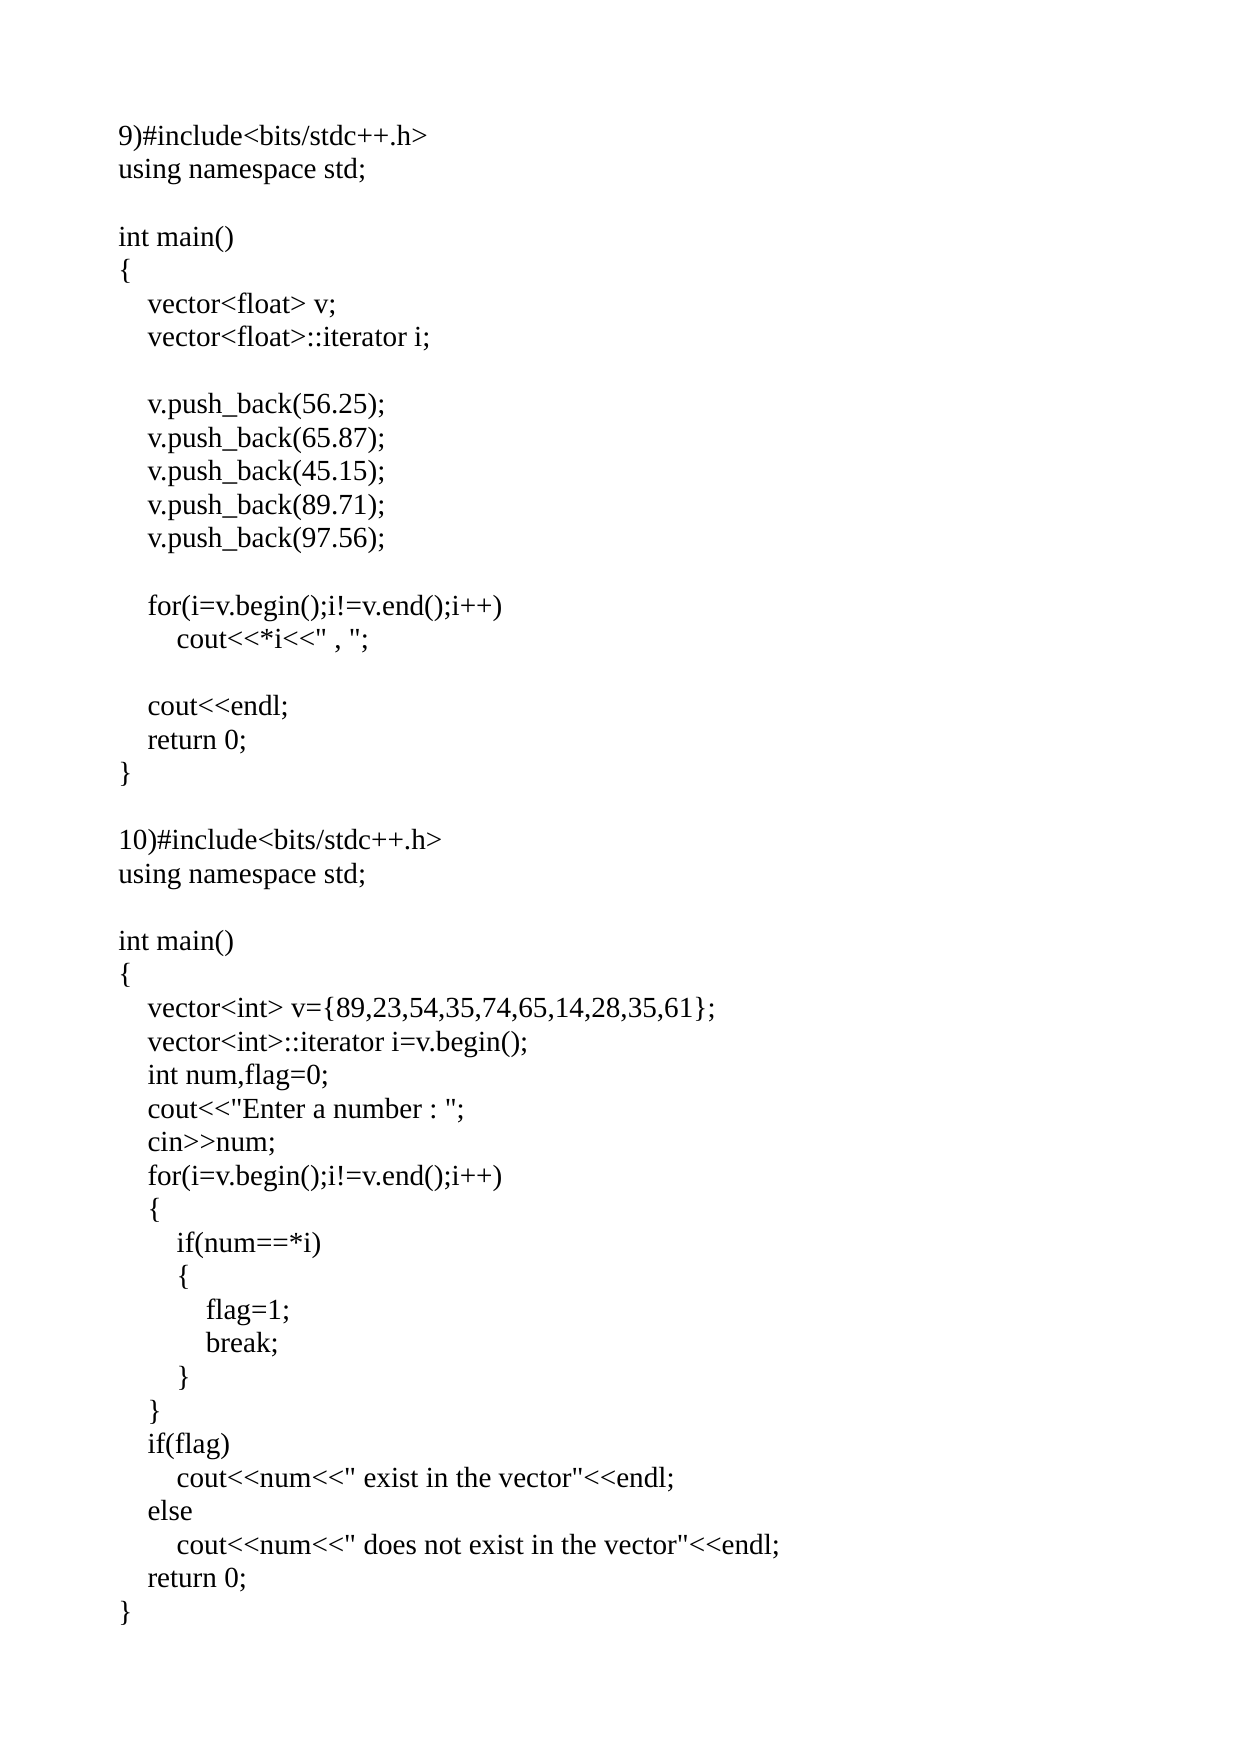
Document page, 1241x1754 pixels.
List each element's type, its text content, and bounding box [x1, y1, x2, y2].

text } [118, 1359, 1122, 1393]
text cout<<*i<<" , "; [118, 621, 1122, 655]
text if(flag) [118, 1426, 1122, 1460]
text v.push_back(56.25); [118, 386, 1122, 420]
text if(num==*i) [118, 1225, 1122, 1258]
text cin>>num; [118, 1124, 1122, 1158]
text return 0; [118, 1560, 1122, 1594]
text int main() [118, 219, 1122, 252]
text cout<<num<<" exist in the vector"<<endl; [118, 1460, 1122, 1493]
text int main() [118, 923, 1122, 957]
text v.push_back(45.15); [118, 453, 1122, 487]
text vector<float> v; [118, 286, 1122, 319]
text 10)#include<bits/stdc++.h> [118, 822, 1122, 856]
text v.push_back(97.56); [118, 521, 1122, 554]
text { [118, 1191, 1122, 1225]
text cout<<endl; [118, 688, 1122, 722]
text v.push_back(65.87); [118, 420, 1122, 453]
text using namespace std; [118, 856, 1122, 889]
text cout<<num<<" does not exist in the vector"<<endl; [118, 1527, 1122, 1560]
text flag=1; [118, 1292, 1122, 1326]
text break; [118, 1326, 1122, 1359]
text cout<<"Enter a number : "; [118, 1091, 1122, 1124]
text else [118, 1493, 1122, 1527]
text return 0; [118, 722, 1122, 755]
text { [118, 252, 1122, 286]
text using namespace std; [118, 152, 1122, 185]
text vector<int> v={89,23,54,35,74,65,14,28,35,61}; [118, 990, 1122, 1024]
text { [118, 957, 1122, 990]
text } [118, 755, 1122, 789]
text int num,flag=0; [118, 1057, 1122, 1091]
text v.push_back(89.71); [118, 487, 1122, 521]
text vector<float>::iterator i; [118, 319, 1122, 353]
text for(i=v.begin();i!=v.end();i++) [118, 1158, 1122, 1191]
text { [118, 1258, 1122, 1292]
text 9)#include<bits/stdc++.h> [118, 118, 1122, 152]
text for(i=v.begin();i!=v.end();i++) [118, 588, 1122, 621]
text } [118, 1594, 1122, 1627]
text vector<int>::iterator i=v.begin(); [118, 1024, 1122, 1057]
text } [118, 1393, 1122, 1426]
